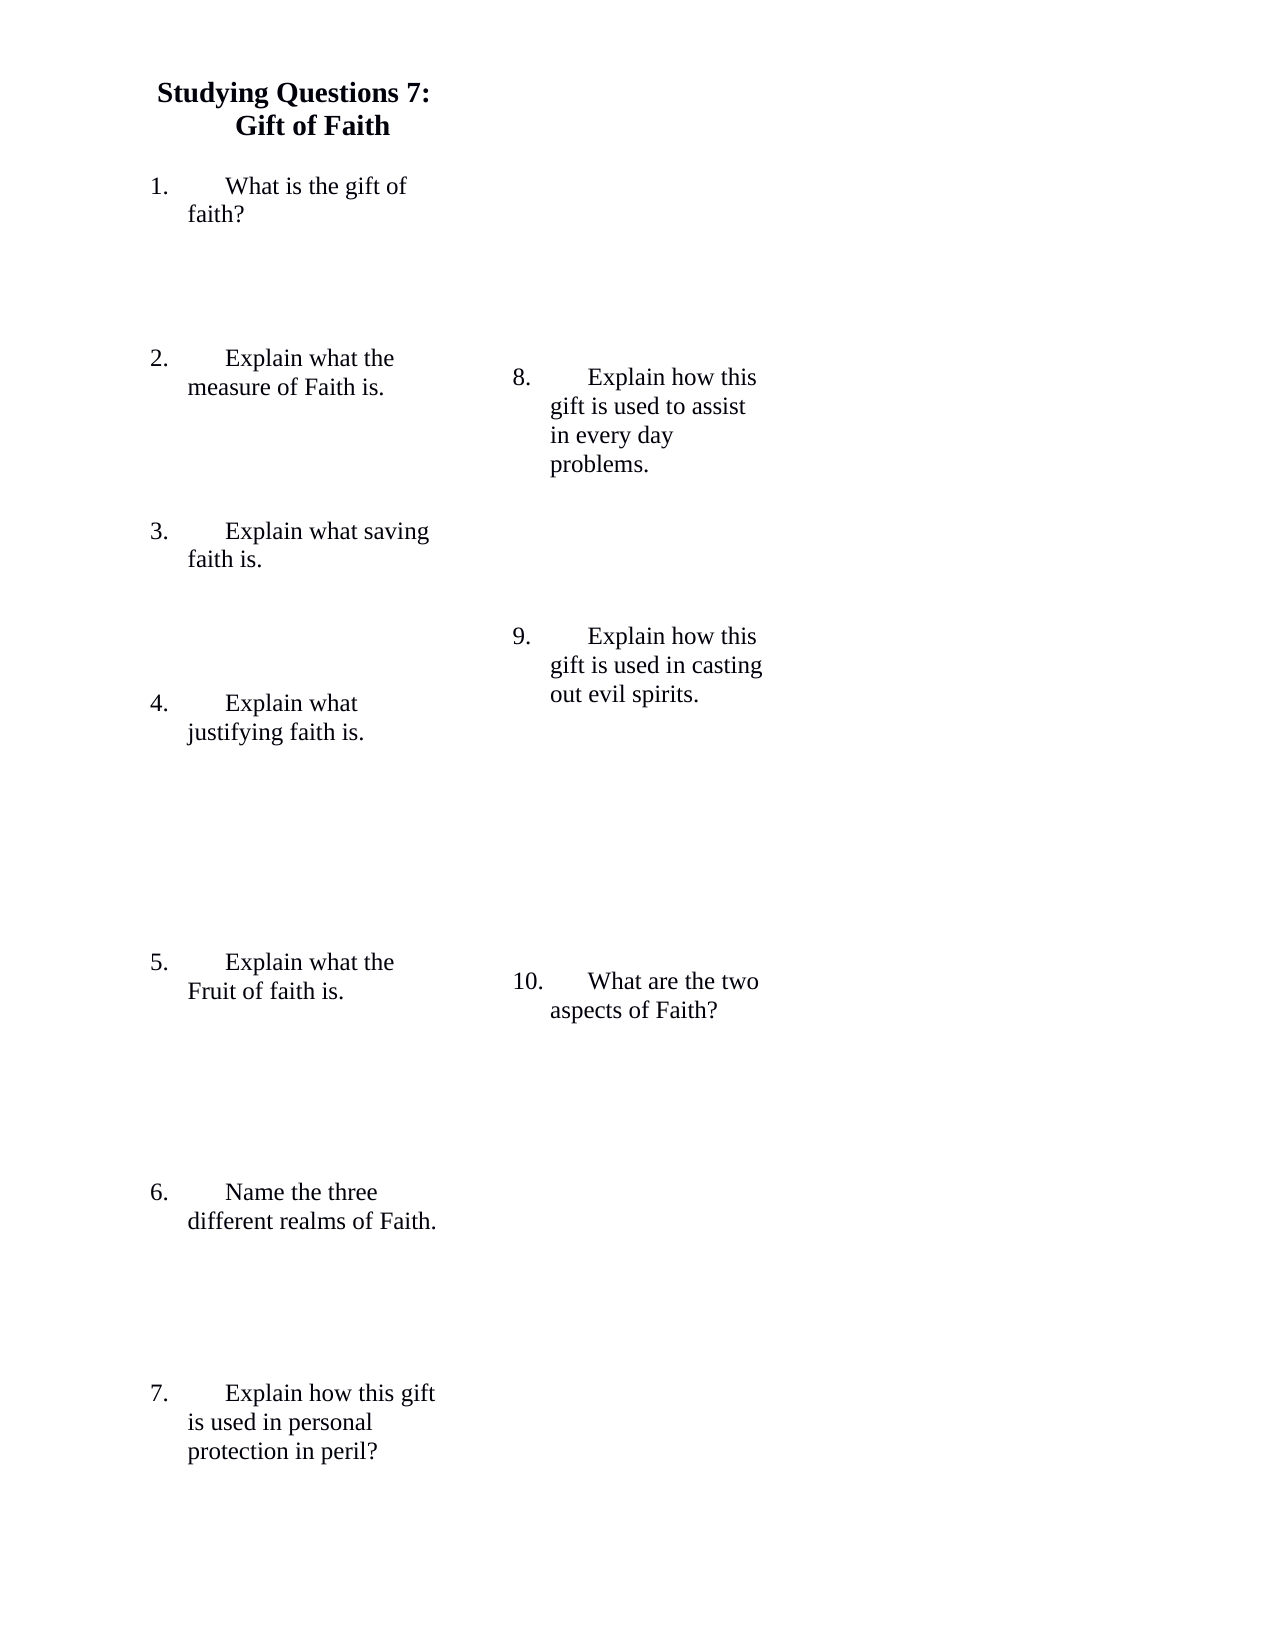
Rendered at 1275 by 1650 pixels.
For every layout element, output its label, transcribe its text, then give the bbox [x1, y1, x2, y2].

list Explain how this gift is used in personal protection in peril? [150, 1378, 437, 1464]
list Explain what saving faith is. [150, 516, 437, 573]
list What is the gift of faith? [150, 171, 437, 228]
text Saving faith is that which appropriates and receives salvation. [187, 573, 437, 659]
list Explain how this gift is used to assist in every day problems. [512, 362, 762, 477]
list Faith of God – Galatians 2:20 [550, 1081, 762, 1139]
list Explain how this gift is used in casting out evil spirits. [512, 621, 762, 707]
list Supernatural Faith [187, 1292, 437, 1349]
text God gives us a supernatural faith even in the face of danger to [187, 1464, 437, 1551]
list Name the three different realms of Faith. [150, 1177, 437, 1234]
text The gift of faith is used to believe God to supply for your every need. [550, 477, 762, 592]
text Justifying faith is the faith that puts us into right standing with God. [187, 746, 437, 832]
list Explain what the measure of Faith is. [150, 343, 437, 401]
text stand against any attack. This supernatural faith casts out fear and produces peace even in danger. This faith is not worked up, is given in the heart of the believer. [550, 75, 762, 334]
list What are the two aspects of Faith? [512, 966, 762, 1024]
list Explain what the Fruit of faith is. [150, 947, 437, 1004]
text The gift of faith is a supernatural trust in God [187, 228, 437, 282]
list Christian Faith [187, 1263, 437, 1292]
text (Justifying; just as if we had never sinned; a right relationship with God) [187, 832, 437, 918]
subtitle Studying Questions 7: Gift of Faith [150, 75, 437, 142]
text for the miraculous. [187, 283, 437, 314]
text The measure of faith is a limited amount of faith given to every man. [187, 401, 437, 487]
list Natural Faith [187, 1234, 437, 1263]
list Explain what justifying faith is. [150, 688, 437, 746]
text The Fruit of faith is the development of the spirit in our lives producing fruits of the spirit. [187, 1004, 437, 1148]
list Faith in God – Galatians 3:26 [550, 1024, 762, 1081]
text The gift of faith is used to believe God “in his name” to cast out evil spirits. God gives you supernatural faith in the face of that demonic activity. [550, 707, 762, 937]
